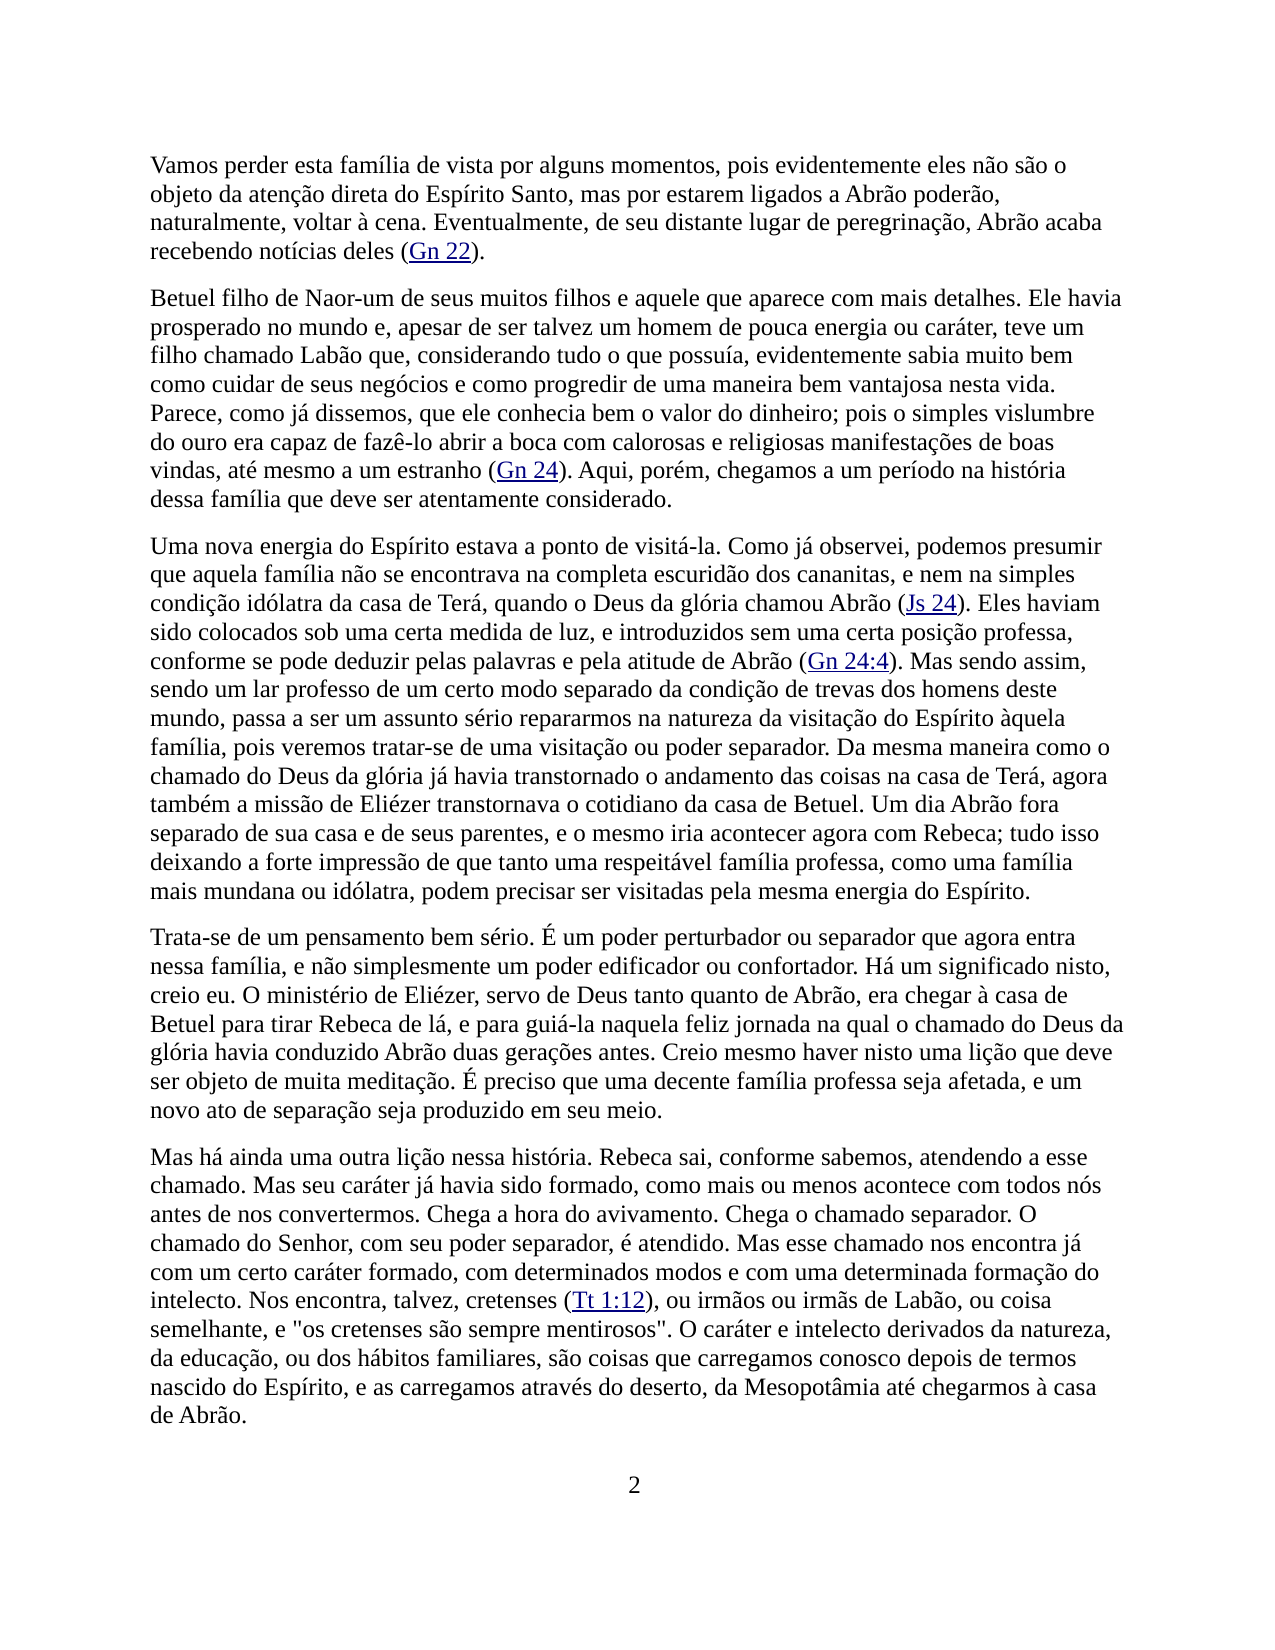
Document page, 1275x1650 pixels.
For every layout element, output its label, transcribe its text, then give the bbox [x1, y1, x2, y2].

text Mas há ainda uma outra lição nessa história. Rebeca sai, conforme sabemos, atendendo a esse chamado. Mas seu caráter já havia sido formado, como mais ou menos acontece com todos nós antes de nos convertermos. Chega a hora do avivamento. Chega o chamado separador. O chamado do Senhor, com seu poder separador, é atendido. Mas esse chamado nos encontra já com um certo caráter formado, com determinados modos e com uma determinada formação do intelecto. Nos encontra, talvez, cretenses (Tt 1:12), ou irmãos ou irmãs de Labão, ou coisa semelhante, e "os cretenses são sempre mentirosos". O caráter e intelecto derivados da natureza, da educação, ou dos hábitos familiares, são coisas que carregamos conosco depois de termos nascido do Espírito, e as carregamos através do deserto, da Mesopotâmia até chegarmos à casa de Abrão. [150, 1142, 1125, 1429]
text Uma nova energia do Espírito estava a ponto de visitá-la. Como já observei, podemos presumir que aquela família não se encontrava na completa escuridão dos cananitas, e nem na simples condição idólatra da casa de Terá, quando o Deus da glória chamou Abrão (Js 24). Eles haviam sido colocados sob uma certa medida de luz, e introduzidos sem uma certa posição professa, conforme se pode deduzir pelas palavras e pela atitude de Abrão (Gn 24:4). Mas sendo assim, sendo um lar professo de um certo modo separado da condição de trevas dos homens deste mundo, passa a ser um assunto sério repararmos na natureza da visitação do Espírito àquela família, pois veremos tratar-se de uma visitação ou poder separador. Da mesma maneira como o chamado do Deus da glória já havia transtornado o andamento das coisas na casa de Terá, agora também a missão de Eliézer transtornava o cotidiano da casa de Betuel. Um dia Abrão fora separado de sua casa e de seus parentes, e o mesmo iria acontecer agora com Rebeca; tudo isso deixando a forte impressão de que tanto uma respeitável família professa, como uma família mais mundana ou idólatra, podem precisar ser visitadas pela mesma energia do Espírito. [150, 531, 1125, 904]
text Betuel filho de Naor-um de seus muitos filhos e aquele que aparece com mais detalhes. Ele havia prosperado no mundo e, apesar de ser talvez um homem de pouca energia ou caráter, teve um filho chamado Labão que, considerando tudo o que possuía, evidentemente sabia muito bem como cuidar de seus negócios e como progredir de uma maneira bem vantajosa nesta vida. Parece, como já dissemos, que ele conhecia bem o valor do dinheiro; pois o simples vislumbre do ouro era capaz de fazê-lo abrir a boca com calorosas e religiosas manifestações de boas vindas, até mesmo a um estranho (Gn 24). Aqui, porém, chegamos a um período na história dessa família que deve ser atentamente considerado. [150, 283, 1125, 513]
text Trata-se de um pensamento bem sério. É um poder perturbador ou separador que agora entra nessa família, e não simplesmente um poder edificador ou confortador. Há um significado nisto, creio eu. O ministério de Eliézer, servo de Deus tanto quanto de Abrão, era chegar à casa de Betuel para tirar Rebeca de lá, e para guiá-la naquela feliz jornada na qual o chamado do Deus da glória havia conduzido Abrão duas gerações antes. Creio mesmo haver nisto uma lição que deve ser objeto de muita meditação. É preciso que uma decente família professa seja afetada, e um novo ato de separação seja produzido em seu meio. [150, 922, 1125, 1124]
text Vamos perder esta família de vista por alguns momentos, pois evidentemente eles não são o objeto da atenção direta do Espírito Santo, mas por estarem ligados a Abrão poderão, naturalmente, voltar à cena. Eventualmente, de seu distante lugar de peregrinação, Abrão acaba recebendo notícias deles (Gn 22). [150, 150, 1125, 265]
